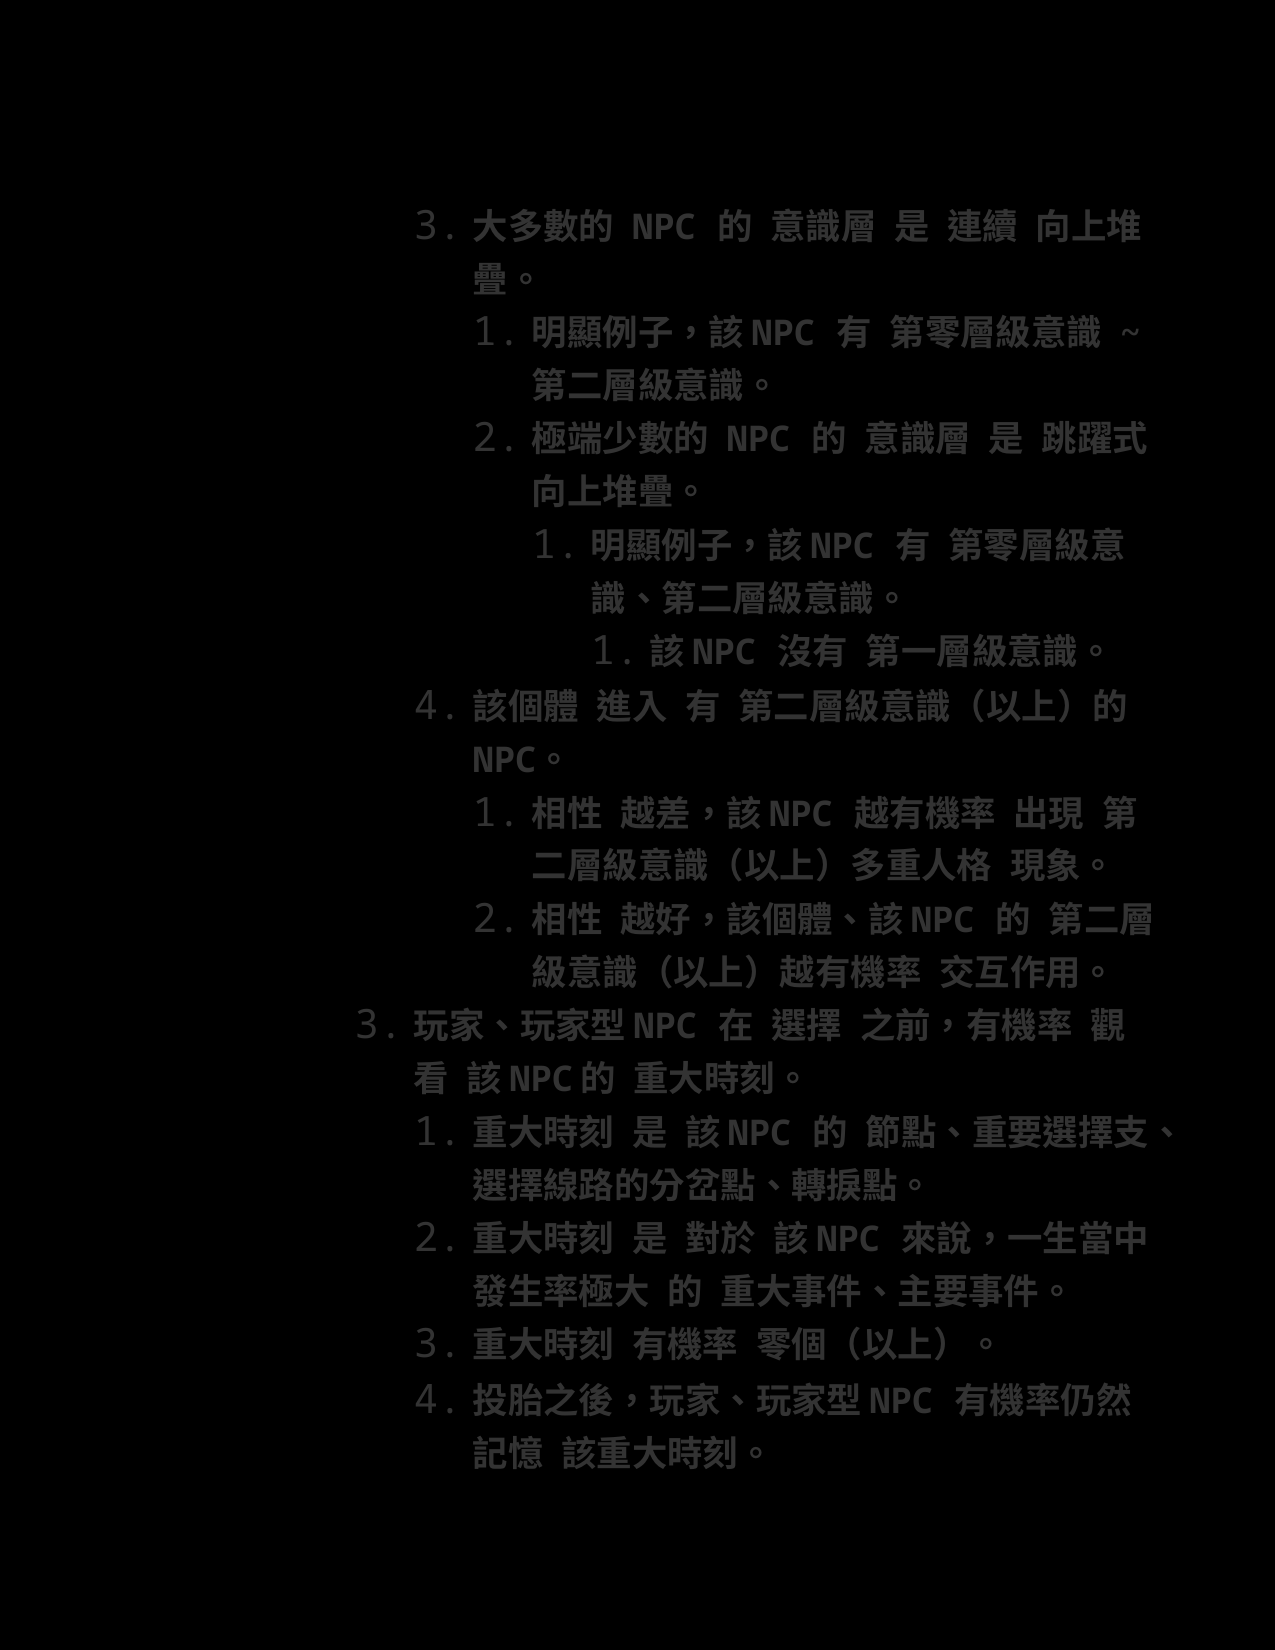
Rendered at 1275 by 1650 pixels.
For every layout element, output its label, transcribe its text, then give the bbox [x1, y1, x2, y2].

list 極端少數的 NPC 的 意識層 是 跳躍式 向上堆疊。 [472, 408, 1157, 515]
list 重大時刻 是 該NPC 的 節點、重要選擇支、選擇線路的分岔點、轉捩點。 [413, 1102, 1157, 1208]
list 大多數的 NPC 的 意識層 是 連續 向上堆疊。 [413, 196, 1157, 302]
list 明顯例子，該NPC 有 第零層級意識 ~ 第二層級意識。 [472, 302, 1157, 408]
list 相性 越差，該NPC 越有機率 出現 第二層級意識（以上）多重人格 現象。 [472, 783, 1157, 889]
list 重大時刻 是 對於 該NPC 來說，一生當中 發生率極大 的 重大事件、主要事件。 [413, 1208, 1157, 1315]
list 該個體 進入 有 第二層級意識（以上）的 NPC。 [413, 676, 1157, 783]
list 投胎之後，玩家、玩家型NPC 有機率仍然記憶 該重大時刻。 [413, 1370, 1157, 1476]
list 玩家、玩家型NPC 在 選擇 之前，有機率 觀看 該NPC的 重大時刻。 [354, 996, 1157, 1102]
list 明顯例子，該NPC 有 第零層級意識、第二層級意識。 [532, 515, 1157, 621]
list 重大時刻 有機率 零個（以上）。 [413, 1315, 1157, 1370]
list 該NPC 沒有 第一層級意識。 [591, 621, 1157, 676]
list 相性 越好，該個體、該NPC 的 第二層級意識（以上）越有機率 交互作用。 [472, 889, 1157, 996]
